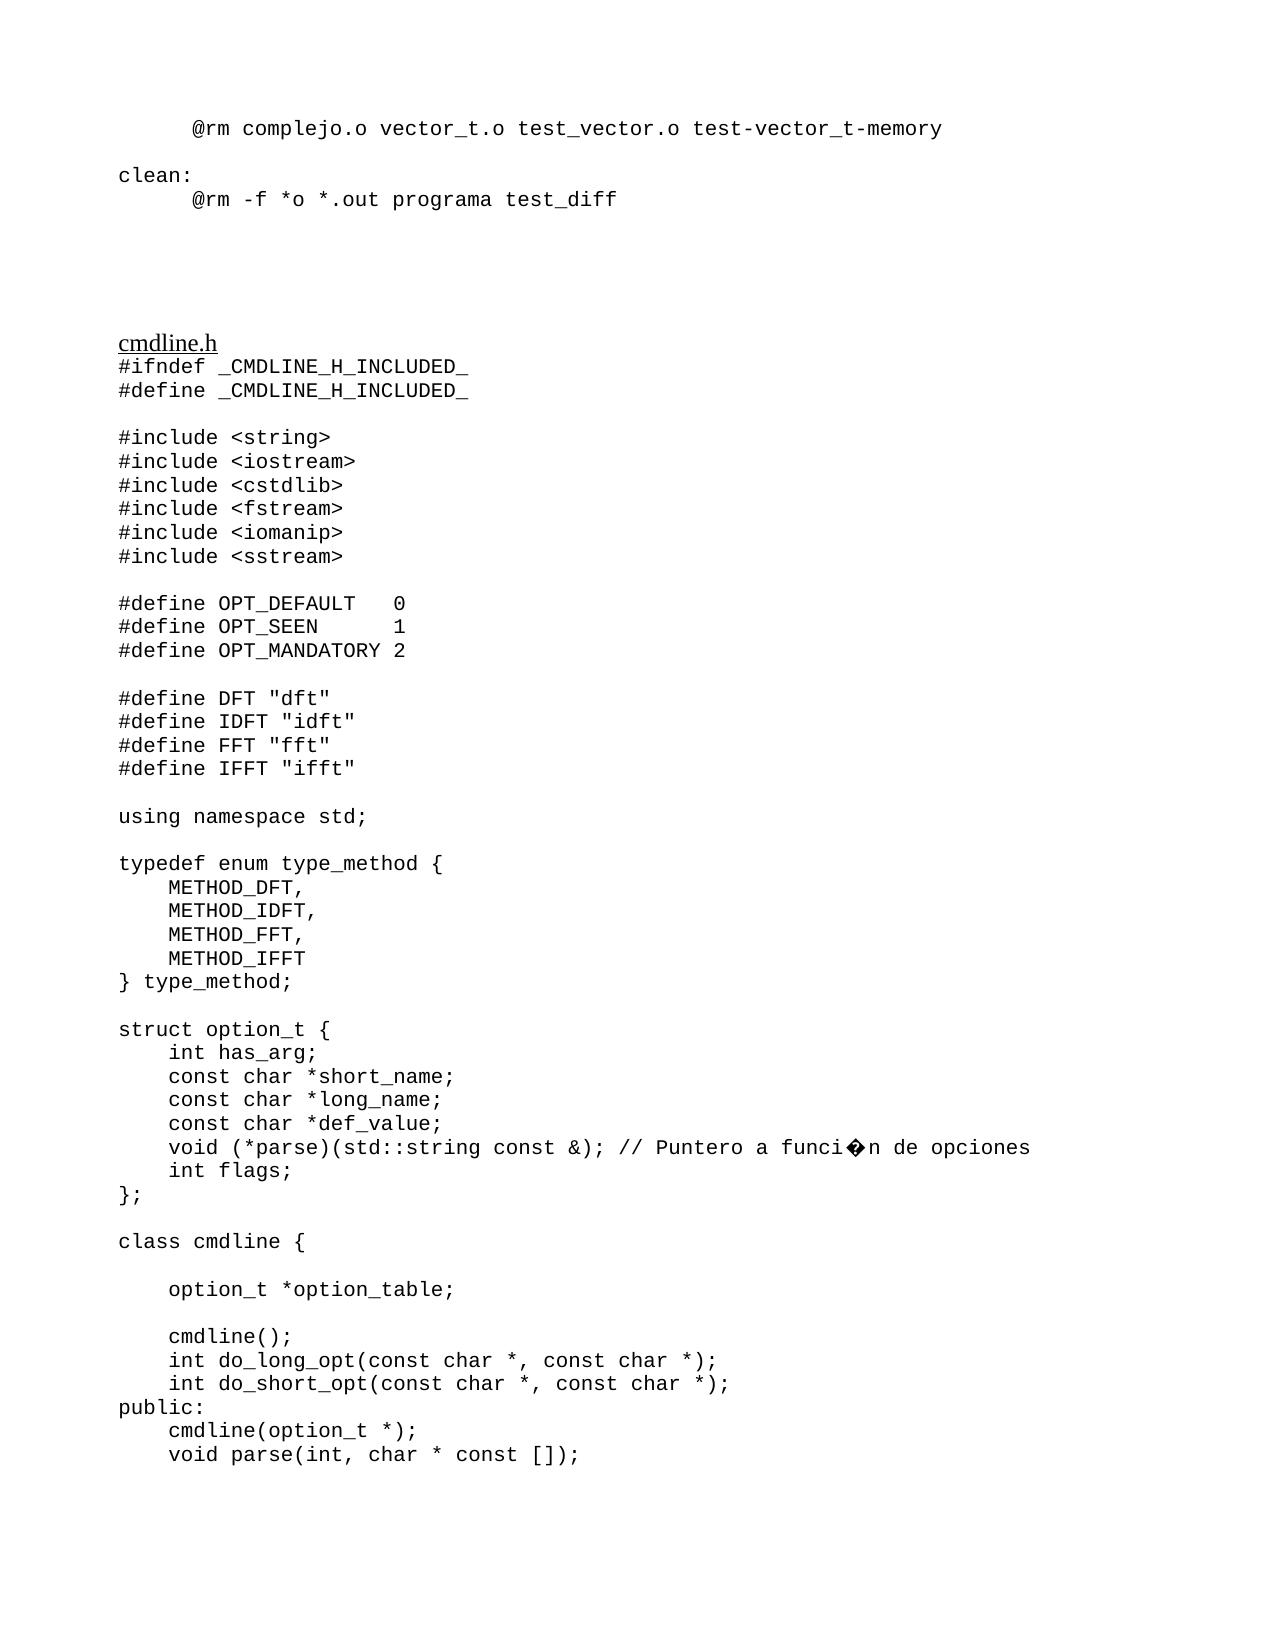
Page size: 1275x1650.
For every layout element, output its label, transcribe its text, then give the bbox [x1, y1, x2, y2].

text METHOD_IFFT [118, 948, 1157, 971]
text const char *def_value; [118, 1113, 1157, 1137]
text METHOD_FFT, [118, 924, 1157, 948]
text option_t *option_table; [118, 1279, 1157, 1302]
text int do_long_opt(const char *, const char *); [118, 1349, 1157, 1373]
text #define IFFT "ifft" [118, 758, 1157, 782]
text void parse(int, char * const []); [118, 1444, 1157, 1468]
text #include <fstream> [118, 498, 1157, 522]
text #define DFT "dft" [118, 687, 1157, 711]
text cmdline(option_t *); [118, 1421, 1157, 1444]
text #include <string> [118, 427, 1157, 451]
text clean: [118, 165, 1157, 189]
text @rm -f *o *.out programa test_diff [118, 189, 1157, 213]
text #include <iostream> [118, 451, 1157, 475]
text struct option_t { [118, 1018, 1157, 1042]
text cmdline.h [118, 328, 1157, 356]
text #define OPT_DEFAULT 0 [118, 593, 1157, 617]
text #define FFT "fft" [118, 735, 1157, 758]
text int do_short_opt(const char *, const char *); [118, 1373, 1157, 1397]
text #define _CMDLINE_H_INCLUDED_ [118, 380, 1157, 404]
text #include <iomanip> [118, 522, 1157, 546]
text #define OPT_SEEN 1 [118, 617, 1157, 640]
text int has_arg; [118, 1042, 1157, 1066]
text #define IDFT "idft" [118, 711, 1157, 735]
text }; [118, 1184, 1157, 1208]
text @rm complejo.o vector_t.o test_vector.o test-vector_t-memory [118, 118, 1157, 142]
text const char *long_name; [118, 1089, 1157, 1113]
text public: [118, 1397, 1157, 1421]
text #define OPT_MANDATORY 2 [118, 640, 1157, 664]
text const char *short_name; [118, 1066, 1157, 1089]
text #include <cstdlib> [118, 475, 1157, 498]
text METHOD_IDFT, [118, 900, 1157, 924]
text #include <sstream> [118, 546, 1157, 569]
text #ifndef _CMDLINE_H_INCLUDED_ [118, 356, 1157, 380]
text } type_method; [118, 971, 1157, 995]
text typedef enum type_method { [118, 853, 1157, 877]
text void (*parse)(std::string const &); // Puntero a funci�n de opciones [118, 1137, 1157, 1160]
text METHOD_DFT, [118, 877, 1157, 900]
text int flags; [118, 1160, 1157, 1184]
text using namespace std; [118, 806, 1157, 829]
text cmdline(); [118, 1326, 1157, 1349]
text class cmdline { [118, 1231, 1157, 1255]
